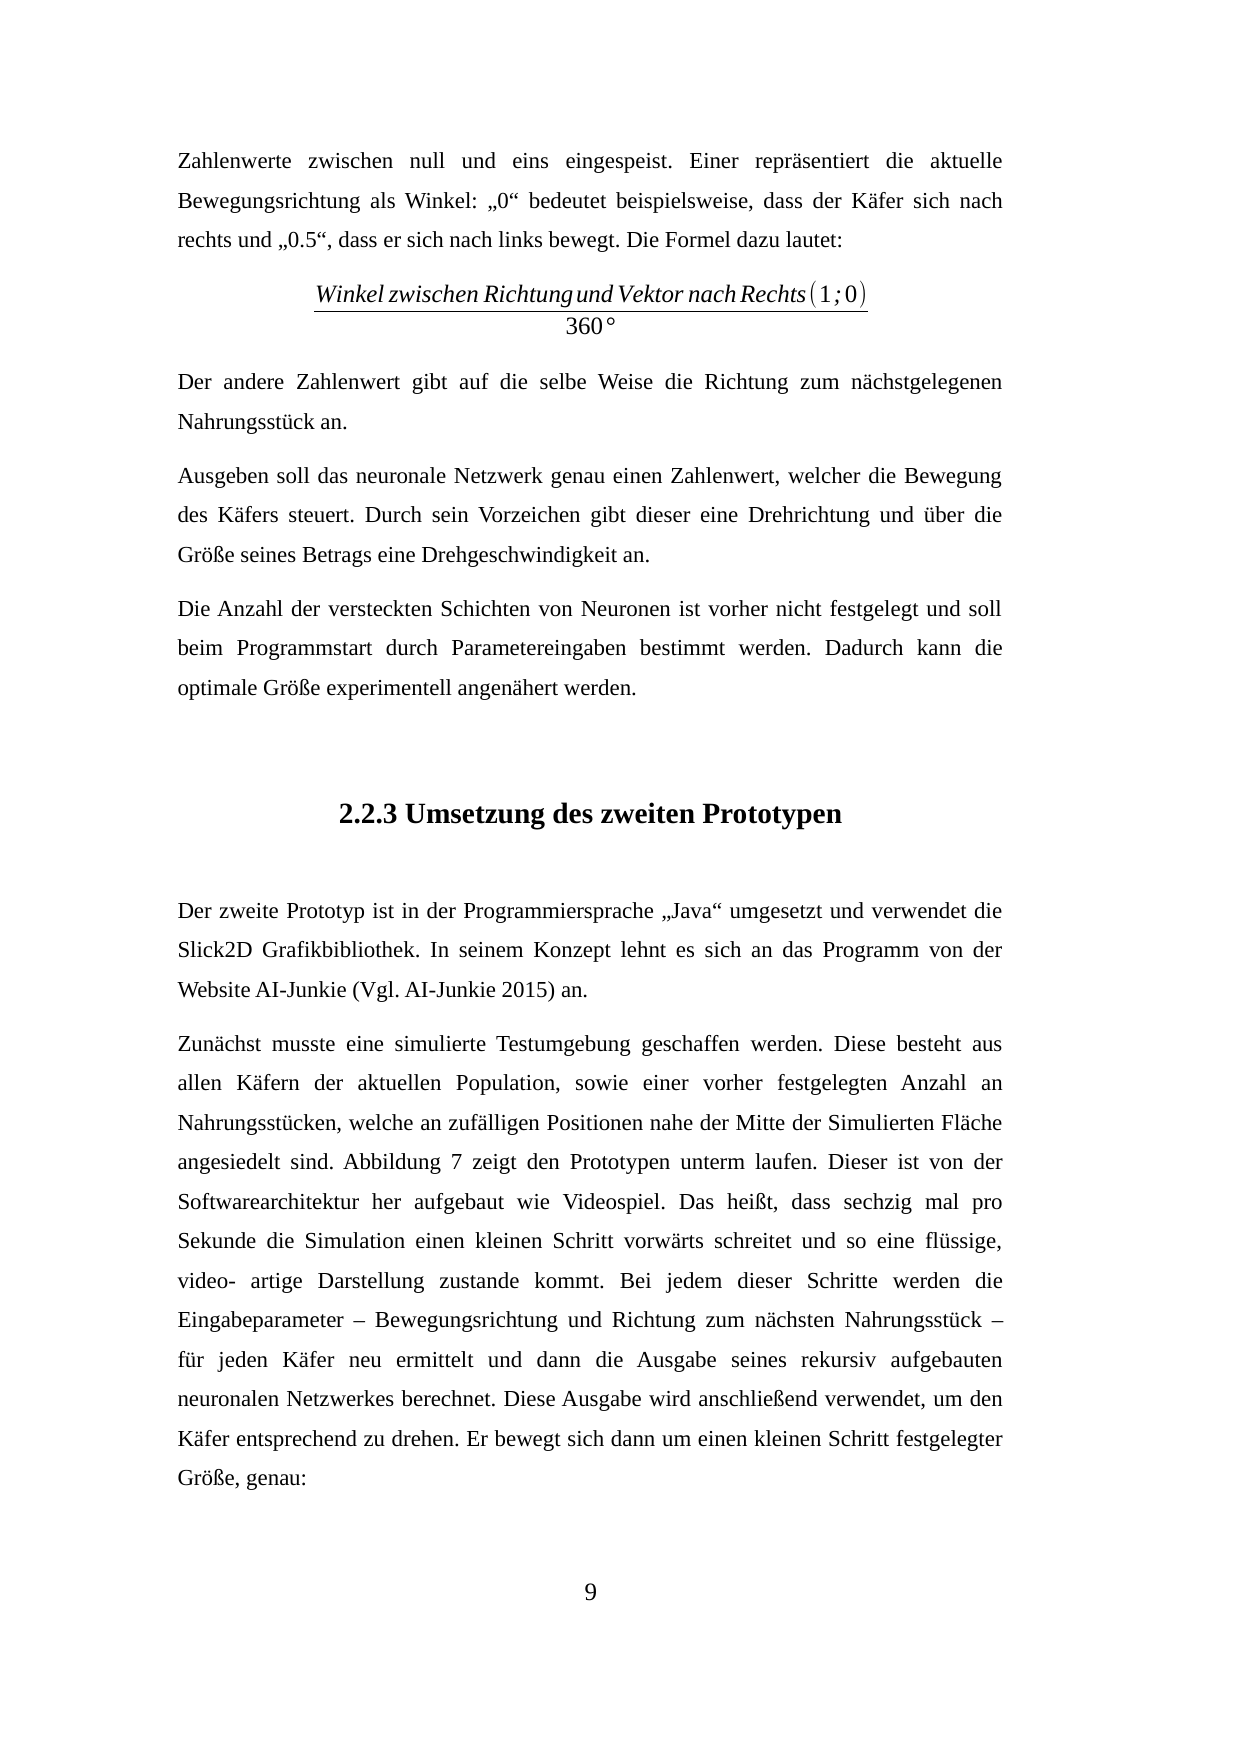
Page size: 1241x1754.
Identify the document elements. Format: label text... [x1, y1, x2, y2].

text Der andere Zahlenwert gibt auf die selbe Weise die Richtung zum nächstgelegenen Nahrungsstück an. [177, 368, 1004, 434]
text Zunächst musste eine simulierte Testumgebung geschaffen werden. Diese besteht aus allen Käfern der aktuellen Population, sowie einer vorher festgelegten Anzahl an Nahrungsstücken, welche an zufälligen Positionen nahe der Mitte der Simulierten Fläche angesiedelt sind. Abbildung 7 zeigt den Prototypen unterm laufen. Dieser ist von der Softwarearchitektur her aufgebaut wie Videospiel. Das heißt, dass sechzig mal pro Sekunde die Simulation einen kleinen Schritt vorwärts schreitet und so eine flüssige, video- artige Darstellung zustande kommt. Bei jedem dieser Schritte werden die Eingabeparameter – Bewegungsrichtung und Richtung zum nächsten Nahrungsstück – für jeden Käfer neu ermittelt und dann die Ausgabe seines rekursiv aufgebauten neuronalen Netzwerkes berechnet. Diese Ausgabe wird anschließend verwendet, um den Käfer entsprechend zu drehen. Er bewegt sich dann um einen kleinen Schritt festgelegter Größe, genau: [177, 1030, 1004, 1490]
text Die Anzahl der versteckten Schichten von Neuronen ist vorher nicht festgelegt und soll beim Programmstart durch Parametereingaben bestimmt werden. Dadurch kann die optimale Größe experimentell angenähert werden. [177, 595, 1004, 700]
subtitle 2.2.3 Umsetzung des zweiten Prototypen [177, 796, 1004, 830]
text Zahlenwerte zwischen null und eins eingespeist. Einer repräsentiert die aktuelle Bewegungsrichtung als Winkel: „0“ bedeutet beispielsweise, dass der Käfer sich nach rechts und „0.5“, dass er sich nach links bewegt. Die Formel dazu lautet: [177, 148, 1004, 253]
text Der zweite Prototyp ist in der Programmiersprache „Java“ umgesetzt und verwendet die Slick2D Grafikbibliothek. In seinem Konzept lehnt es sich an das Programm von der Website AI-Junkie (Vgl. AI-Junkie 2015) an. [177, 897, 1004, 1002]
text Ausgeben soll das neuronale Netzwerk genau einen Zahlenwert, welcher die Bewegung des Käfers steuert. Durch sein Vorzeichen gibt dieser eine Drehrichtung und über die Größe seines Betrags eine Drehgeschwindigkeit an. [177, 462, 1004, 567]
